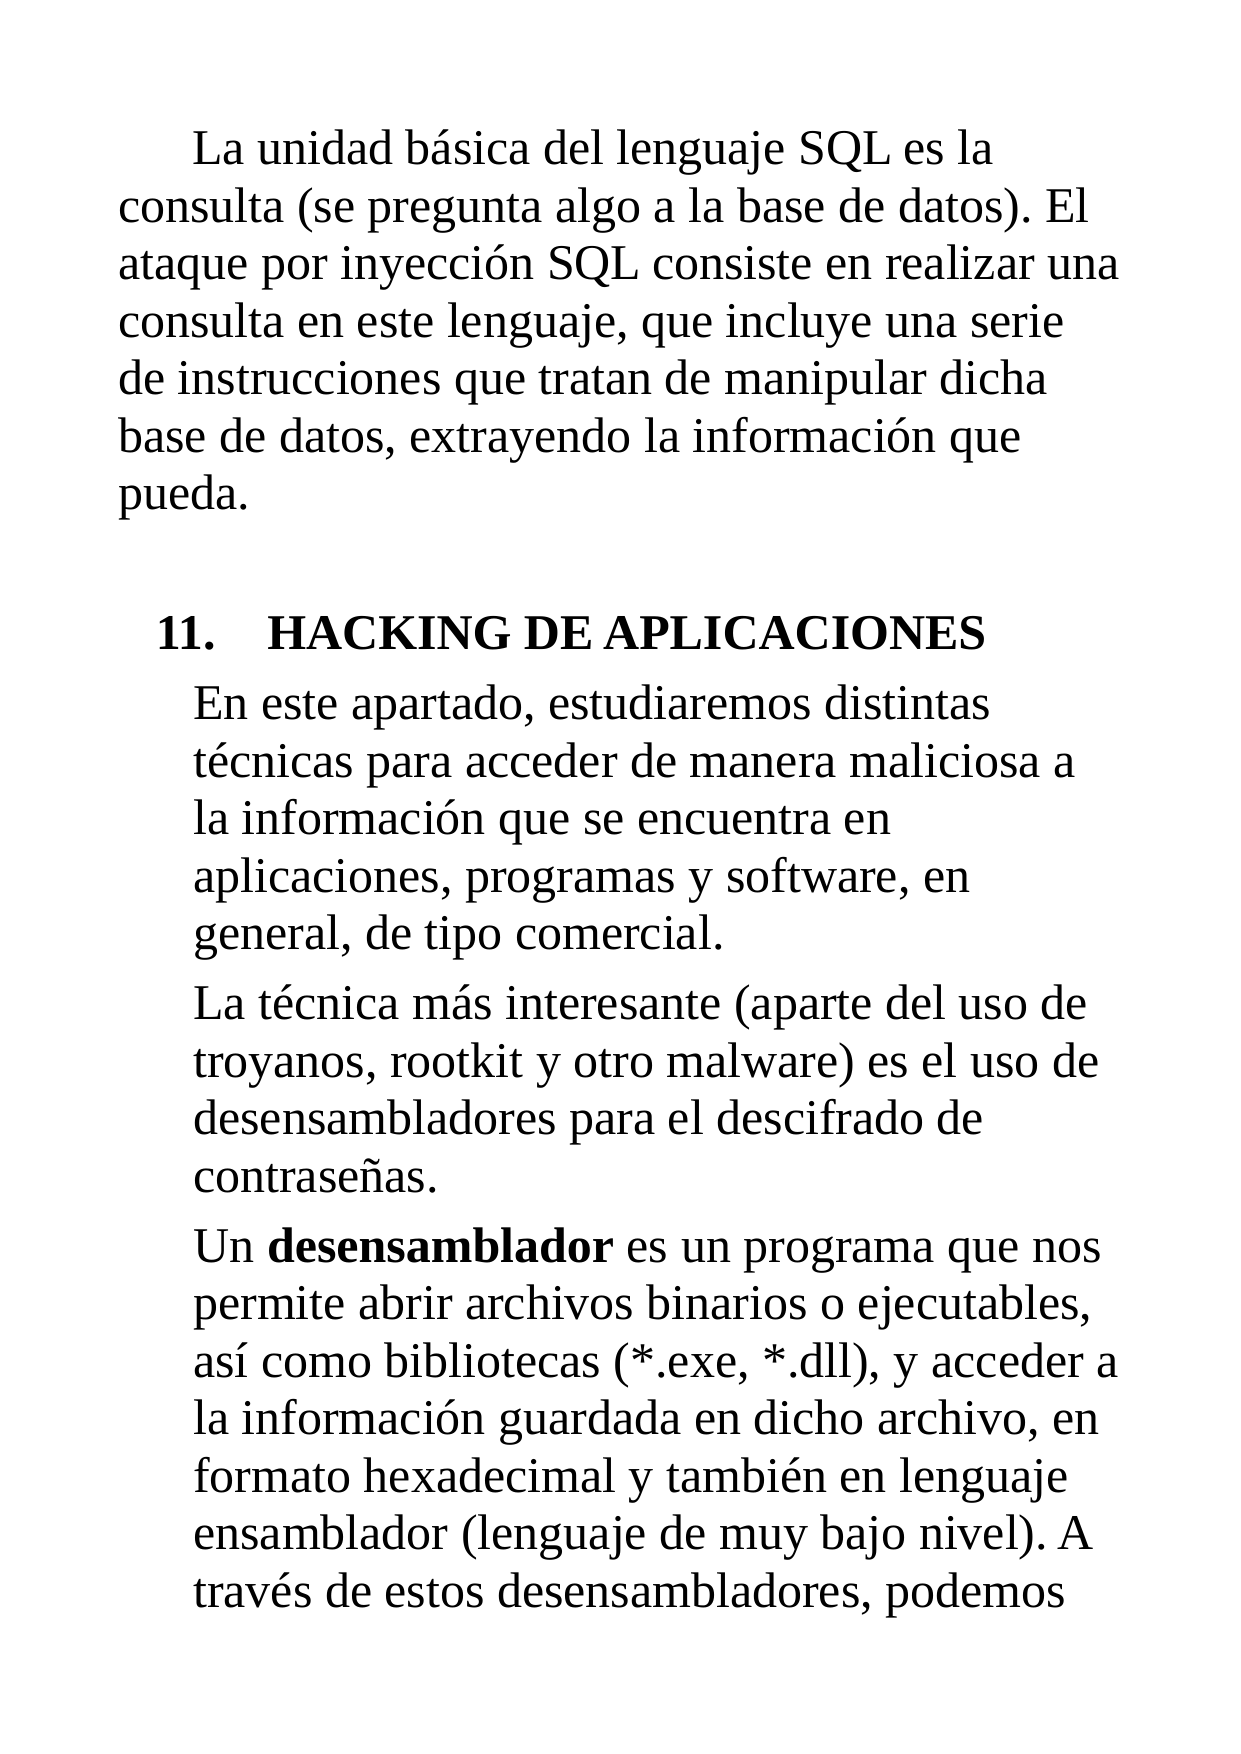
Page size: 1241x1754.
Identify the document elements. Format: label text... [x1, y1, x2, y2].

list HACKING DE APLICACIONES [156, 603, 1122, 661]
list En este apartado, estudiaremos distintas técnicas para acceder de manera maliciosa a la información que se encuentra en aplicaciones, programas y software, en general, de tipo comercial. [156, 673, 1122, 961]
list Un desensamblador es un programa que nos permite abrir archivos binarios o ejecutables, así como bibliotecas (*.exe, *.dll), y acceder a la información guardada en dicho archivo, en formato hexadecimal y también en lenguaje ensamblador (lenguaje de muy bajo nivel). A través de estos desensambladores, podemos [156, 1216, 1122, 1618]
text La unidad básica del lenguaje SQL es la consulta (se pregunta algo a la base de datos). El ataque por inyección SQL consiste en realizar una consulta en este lenguaje, que incluye una serie de instrucciones que tratan de manipular dicha base de datos, extrayendo la información que pueda. [118, 118, 1122, 521]
list La técnica más interesante (aparte del uso de troyanos, rootkit y otro malware) es el uso de desensambladores para el descifrado de contraseñas. [156, 973, 1122, 1203]
